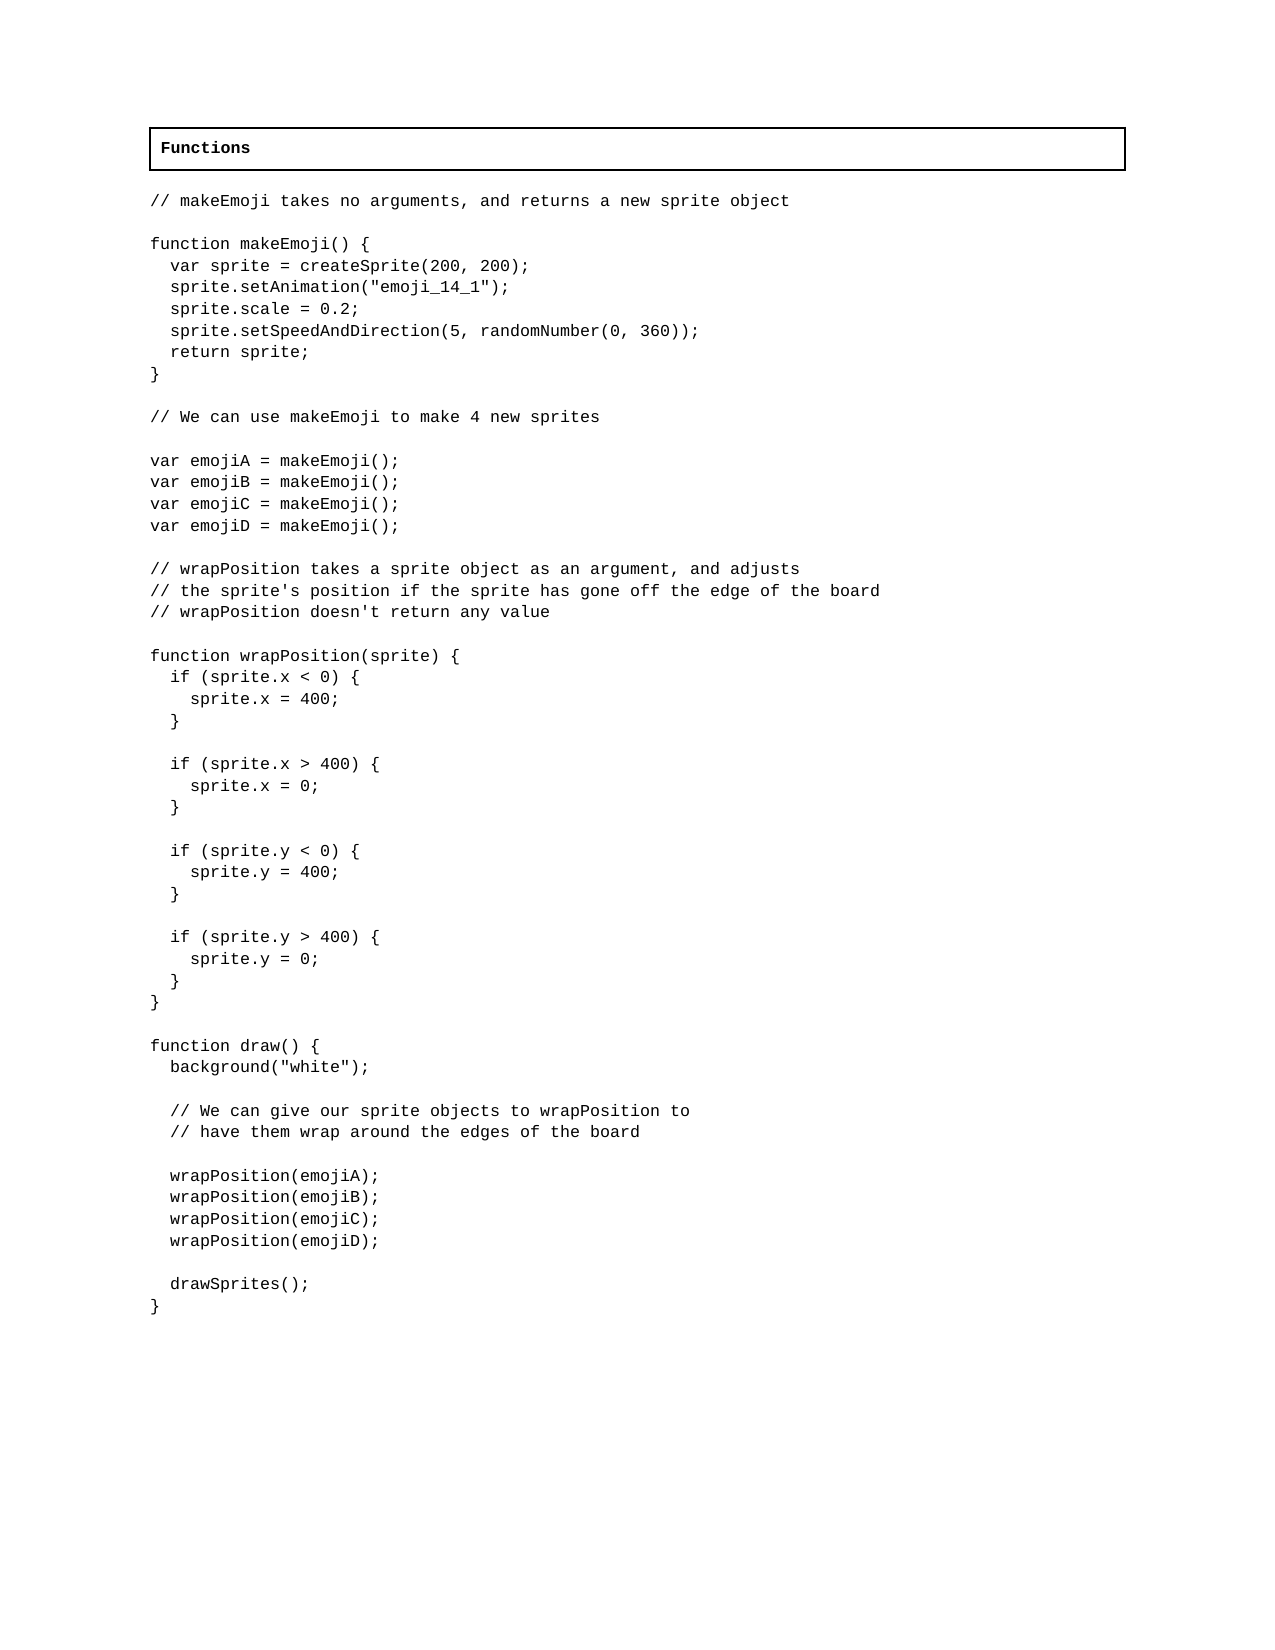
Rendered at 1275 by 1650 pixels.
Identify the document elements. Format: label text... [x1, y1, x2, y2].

text var sprite = createSprite(200, 200); [150, 257, 1125, 276]
text var emojiB = makeEmoji(); [150, 474, 1125, 493]
text var emojiC = makeEmoji(); [150, 496, 1125, 514]
text sprite.setAnimation("emoji_14_1"); [150, 279, 1125, 298]
text sprite.setSpeedAndDirection(5, randomNumber(0, 360)); [150, 322, 1125, 341]
text } [150, 972, 1125, 991]
text } [150, 886, 1125, 904]
text wrapPosition(emojiB); [150, 1189, 1125, 1208]
text // the sprite's position if the sprite has gone off the edge of the board [150, 582, 1125, 601]
text sprite.y = 0; [150, 951, 1125, 969]
text } [150, 994, 1125, 1013]
text if (sprite.y > 400) { [150, 929, 1125, 948]
text // makeEmoji takes no arguments, and returns a new sprite object [150, 192, 1125, 211]
text wrapPosition(emojiA); [150, 1167, 1125, 1186]
text wrapPosition(emojiC); [150, 1211, 1125, 1229]
text } [150, 799, 1125, 818]
text // have them wrap around the edges of the board [150, 1124, 1125, 1143]
text } [150, 366, 1125, 384]
text if (sprite.y < 0) { [150, 842, 1125, 861]
text background("white"); [150, 1059, 1125, 1078]
text function makeEmoji() { [150, 236, 1125, 254]
text if (sprite.x > 400) { [150, 756, 1125, 774]
text function wrapPosition(sprite) { [150, 647, 1125, 666]
text } [150, 712, 1125, 731]
text sprite.x = 0; [150, 777, 1125, 796]
text drawSprites(); [150, 1276, 1125, 1294]
table_header Functions [151, 129, 1124, 168]
text sprite.scale = 0.2; [150, 301, 1125, 319]
text function draw() { [150, 1037, 1125, 1056]
text return sprite; [150, 344, 1125, 363]
text wrapPosition(emojiD); [150, 1232, 1125, 1251]
text } [150, 1297, 1125, 1316]
text // We can give our sprite objects to wrapPosition to [150, 1102, 1125, 1121]
text // wrapPosition takes a sprite object as an argument, and adjusts [150, 561, 1125, 579]
text sprite.x = 400; [150, 691, 1125, 709]
text var emojiD = makeEmoji(); [150, 517, 1125, 536]
text sprite.y = 400; [150, 864, 1125, 883]
text if (sprite.x < 0) { [150, 669, 1125, 688]
text // wrapPosition doesn't return any value [150, 604, 1125, 623]
text // We can use makeEmoji to make 4 new sprites [150, 409, 1125, 428]
text var emojiA = makeEmoji(); [150, 452, 1125, 471]
